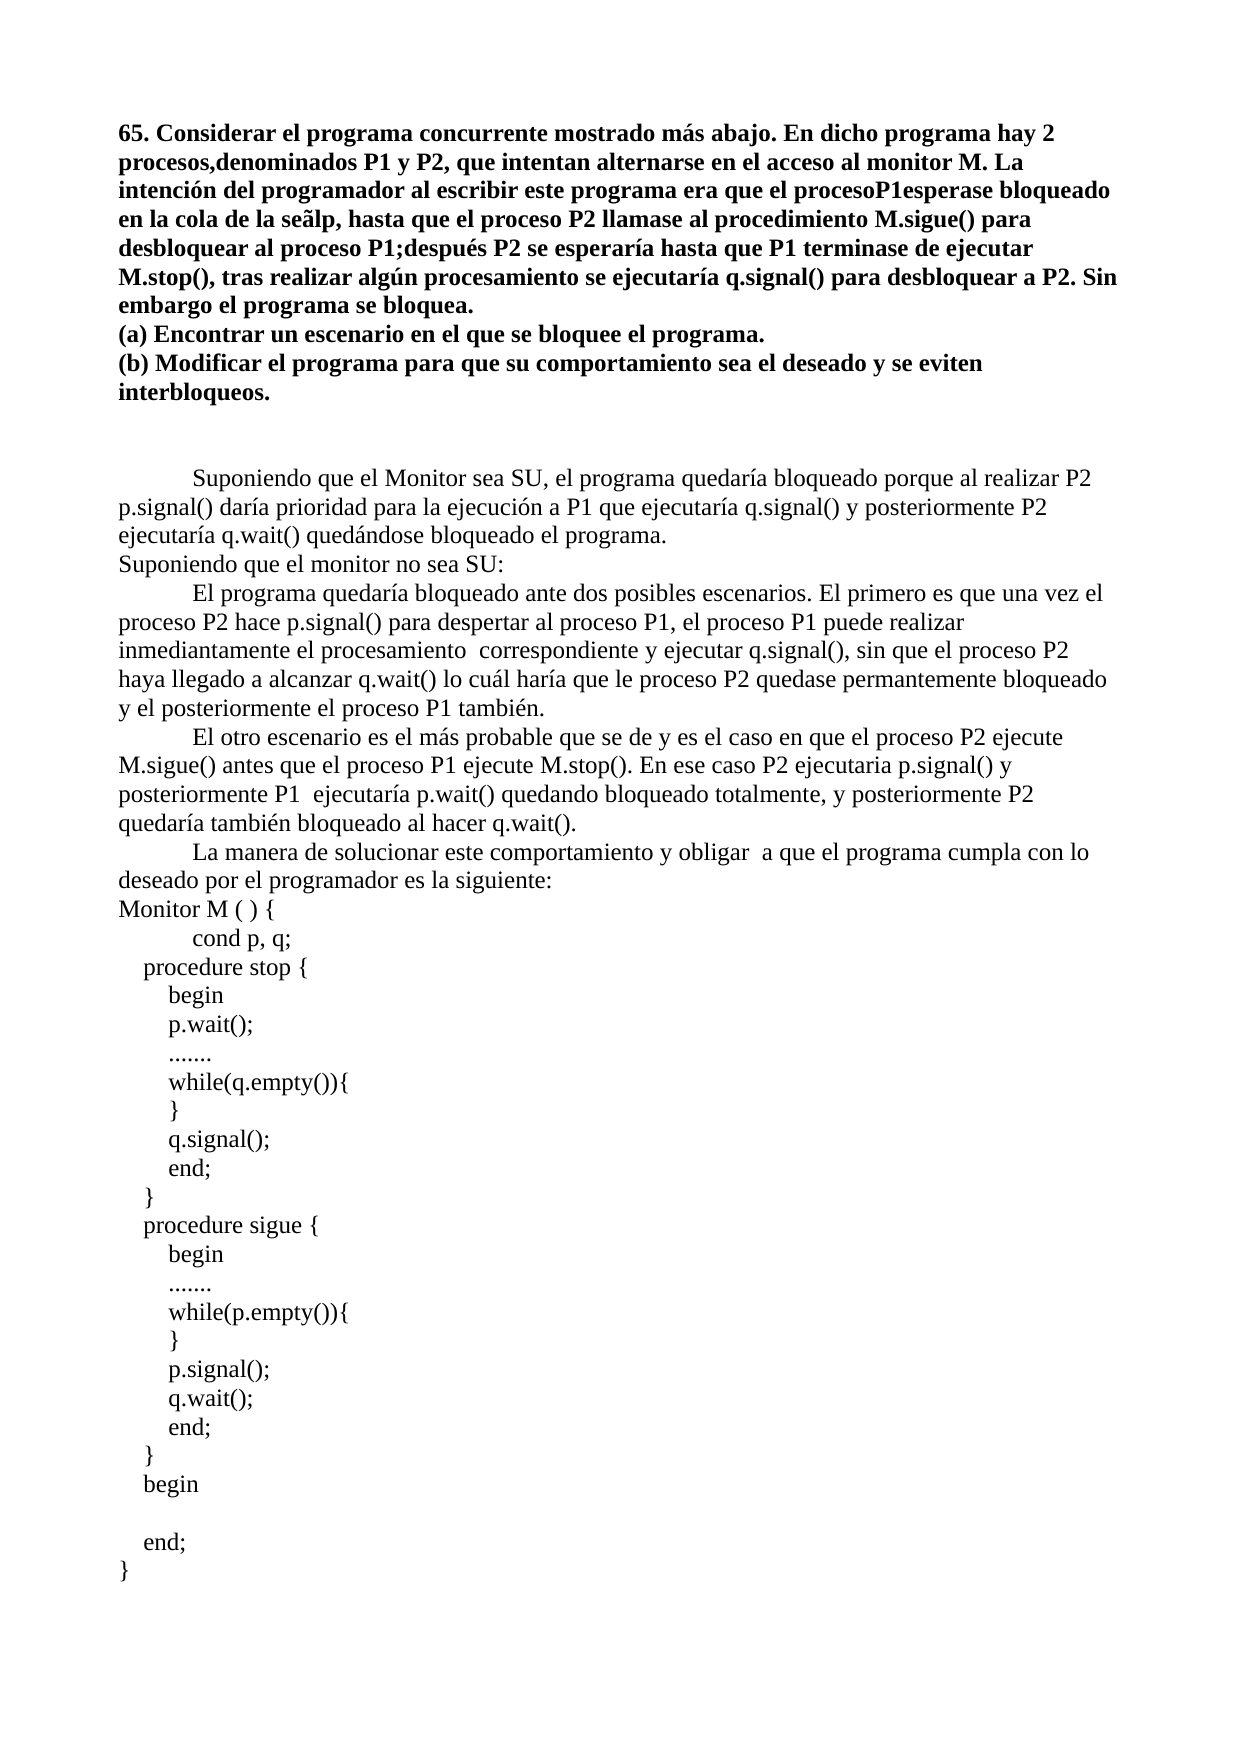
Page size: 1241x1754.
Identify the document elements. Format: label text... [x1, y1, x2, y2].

text procedure sigue { [118, 1211, 1122, 1239]
text 65. Considerar el programa concurrente mostrado más abajo. En dicho programa hay 2 procesos,denominados P1 y P2, que intentan alternarse en el acceso al monitor M. La intención del programador al escribir este programa era que el procesoP1esperase bloqueado en la cola de la seãlp, hasta que el proceso P2 llamase al procedimiento M.sigue() para desbloquear al proceso P1;después P2 se esperaría hasta que P1 terminase de ejecutar M.stop(), tras realizar algún procesamiento se ejecutaría q.signal() para desbloquear a P2. Sin embargo el programa se bloquea. [118, 118, 1122, 319]
text end; [118, 1153, 1122, 1182]
text El programa quedaría bloqueado ante dos posibles escenarios. El primero es que una vez el proceso P2 hace p.signal() para despertar al proceso P1, el proceso P1 puede realizar inmediantamente el procesamiento correspondiente y ejecutar q.signal(), sin que el proceso P2 haya llegado a alcanzar q.wait() lo cuál haría que le proceso P2 quedase permantemente bloqueado y el posteriormente el proceso P1 también. [118, 578, 1122, 722]
text (b) Modificar el programa para que su comportamiento sea el deseado y se eviten interbloqueos. [118, 348, 1122, 406]
text begin [118, 981, 1122, 1009]
text } [118, 1441, 1122, 1469]
text q.wait(); [118, 1383, 1122, 1412]
text } [118, 1556, 1122, 1584]
text end;­ [118, 1527, 1122, 1556]
text procedure stop { [118, 952, 1122, 981]
text La manera de solucionar este comportamiento y obligar a que el programa cumpla con lo deseado por el programador es la siguiente: [118, 837, 1122, 894]
text } [118, 1326, 1122, 1354]
text while(p.empty()){ [118, 1297, 1122, 1326]
text p.wait(); [118, 1009, 1122, 1038]
text ....... [118, 1268, 1122, 1297]
text end; [118, 1412, 1122, 1441]
text (a) Encontrar un escenario en el que se bloquee el programa. [118, 319, 1122, 348]
text q.signal(); [118, 1124, 1122, 1153]
text ....... [118, 1038, 1122, 1067]
text Monitor M ( ) { [118, 894, 1122, 923]
text Suponiendo que el Monitor sea SU, el programa quedaría bloqueado porque al realizar P2 p.signal() daría prioridad para la ejecución a P1 que ejecutaría q.signal() y posteriormente P2 ejecutaría q.wait() quedándose bloqueado el programa. [118, 463, 1122, 549]
text } [118, 1096, 1122, 1124]
text while(q.empty()){ [118, 1067, 1122, 1096]
text El otro escenario es el más probable que se de y es el caso en que el proceso P2 ejecute M.sigue() antes que el proceso P1 ejecute M.stop(). En ese caso P2 ejecutaria p.signal() y posteriormente P1 ejecutaría p.wait() quedando bloqueado totalmente, y posteriormente P2 quedaría también bloqueado al hacer q.wait(). [118, 722, 1122, 837]
text cond p, q; [118, 923, 1122, 952]
text Suponiendo que el monitor no sea SU: [118, 549, 1122, 578]
text p.signal(); [118, 1354, 1122, 1383]
text } [118, 1182, 1122, 1211]
text begin [118, 1469, 1122, 1498]
text begin [118, 1239, 1122, 1268]
